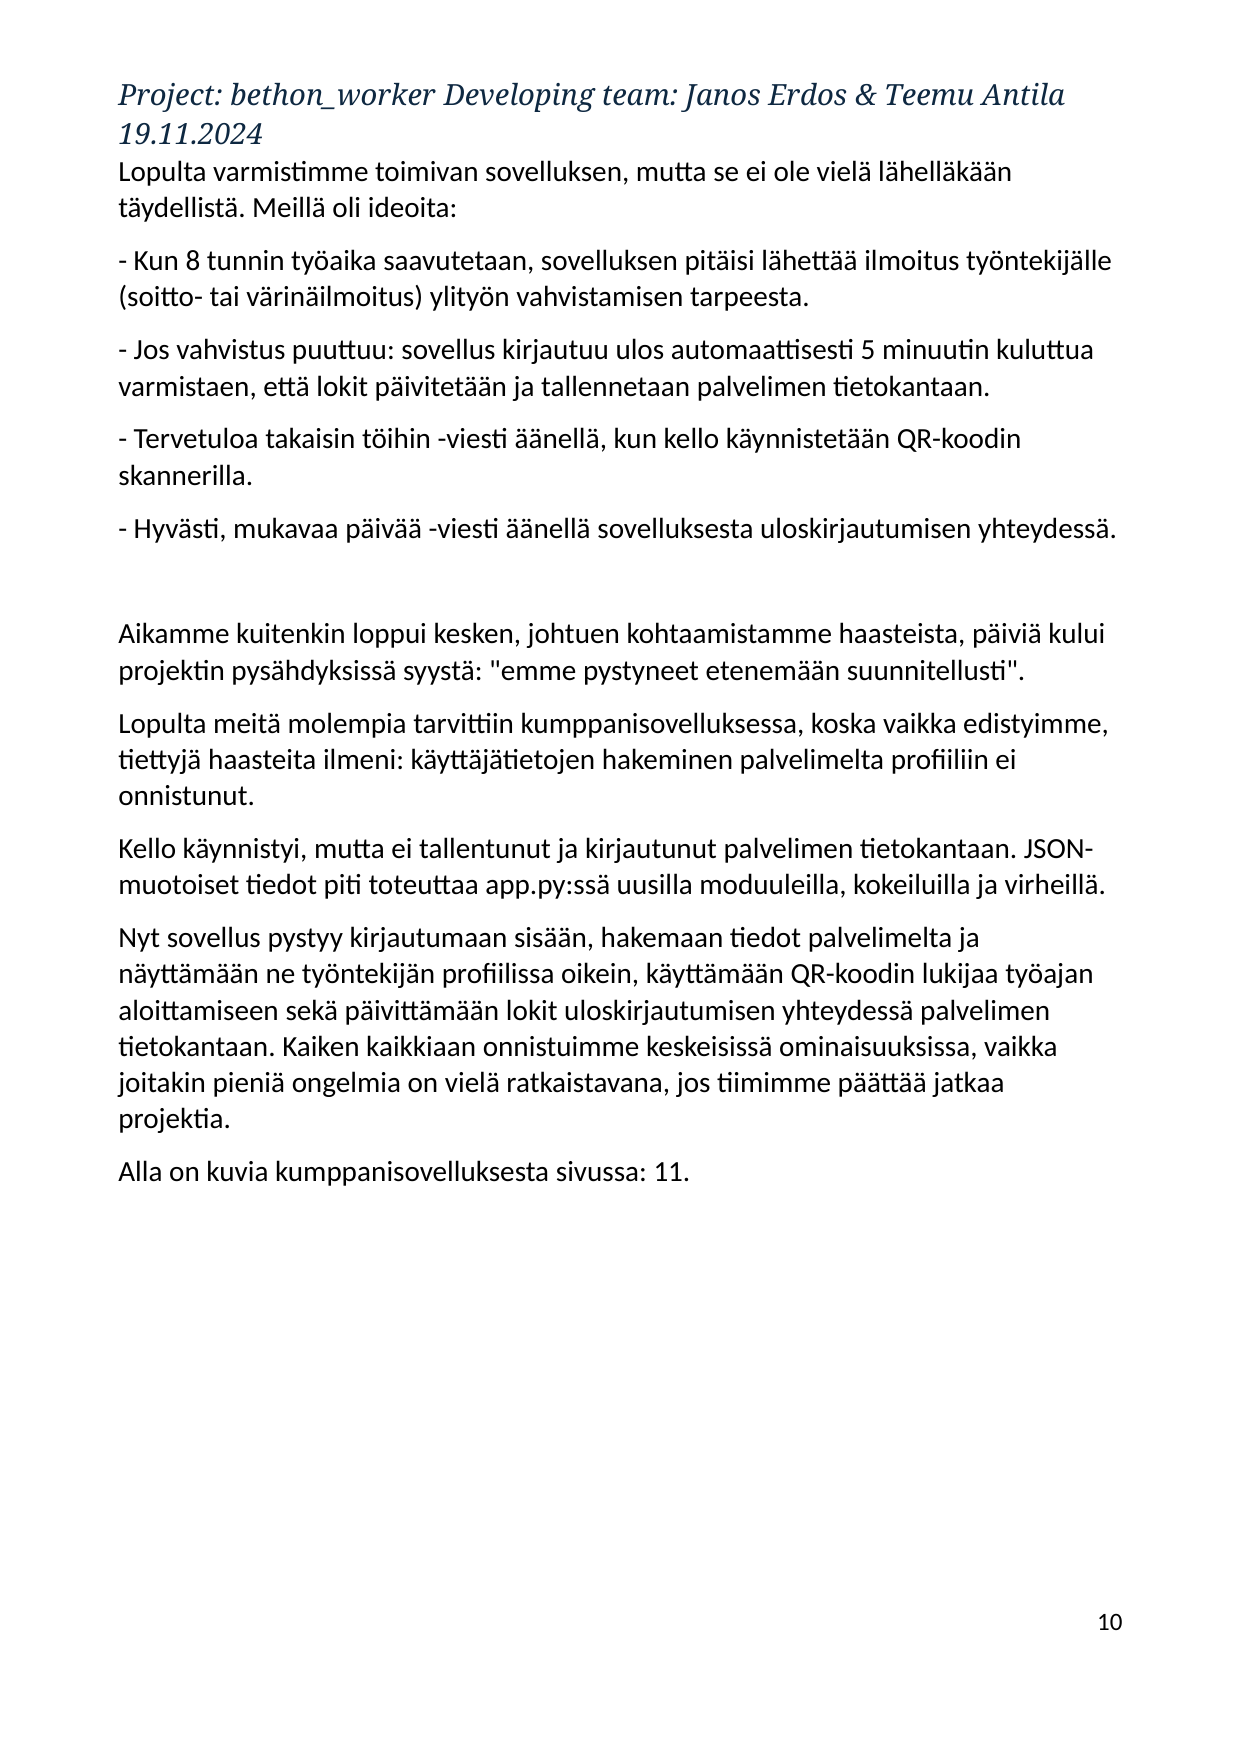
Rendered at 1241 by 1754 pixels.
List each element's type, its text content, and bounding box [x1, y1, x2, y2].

text Kello käynnistyi, mutta ei tallentunut ja kirjautunut palvelimen tietokantaan. JSON-muotoiset tiedot piti toteuttaa app.py:ssä uusilla moduuleilla, kokeiluilla ja virheillä. [118, 830, 1122, 902]
text Lopulta varmistimme toimivan sovelluksen, mutta se ei ole vielä lähelläkään täydellistä. Meillä oli ideoita: [118, 153, 1122, 225]
text Nyt sovellus pystyy kirjautumaan sisään, hakemaan tiedot palvelimelta ja näyttämään ne työntekijän profiilissa oikein, käyttämään QR-koodin lukijaa työajan aloittamiseen sekä päivittämään lokit uloskirjautumisen yhteydessä palvelimen tietokantaan. Kaiken kaikkiaan onnistuimme keskeisissä ominaisuuksissa, vaikka joitakin pieniä ongelmia on vielä ratkaistavana, jos tiimimme päättää jatkaa projektia. [118, 919, 1122, 1136]
text Aikamme kuitenkin loppui kesken, johtuen kohtaamistamme haasteista, päiviä kului projektin pysähdyksissä syystä: "emme pystyneet etenemään suunnitellusti". [118, 616, 1122, 687]
text - Tervetuloa takaisin töihin -viesti äänellä, kun kello käynnistetään QR-koodin skannerilla. [118, 421, 1122, 492]
text - Kun 8 tunnin työaika saavutetaan, sovelluksen pitäisi lähettää ilmoitus työntekijälle (soitto- tai värinäilmoitus) ylityön vahvistamisen tarpeesta. [118, 242, 1122, 314]
text Lopulta meitä molempia tarvittiin kumppanisovelluksessa, koska vaikka edistyimme, tiettyjä haasteita ilmeni: käyttäjätietojen hakeminen palvelimelta profiiliin ei onnistunut. [118, 705, 1122, 813]
text - Jos vahvistus puuttuu: sovellus kirjautuu ulos automaattisesti 5 minuutin kuluttua varmistaen, että lokit päivitetään ja tallennetaan palvelimen tietokantaan. [118, 331, 1122, 403]
text - Hyvästi, mukavaa päivää -viesti äänellä sovelluksesta uloskirjautumisen yhteydessä. [118, 510, 1122, 545]
text Alla on kuvia kumppanisovelluksesta sivussa: 11. [118, 1153, 1122, 1189]
